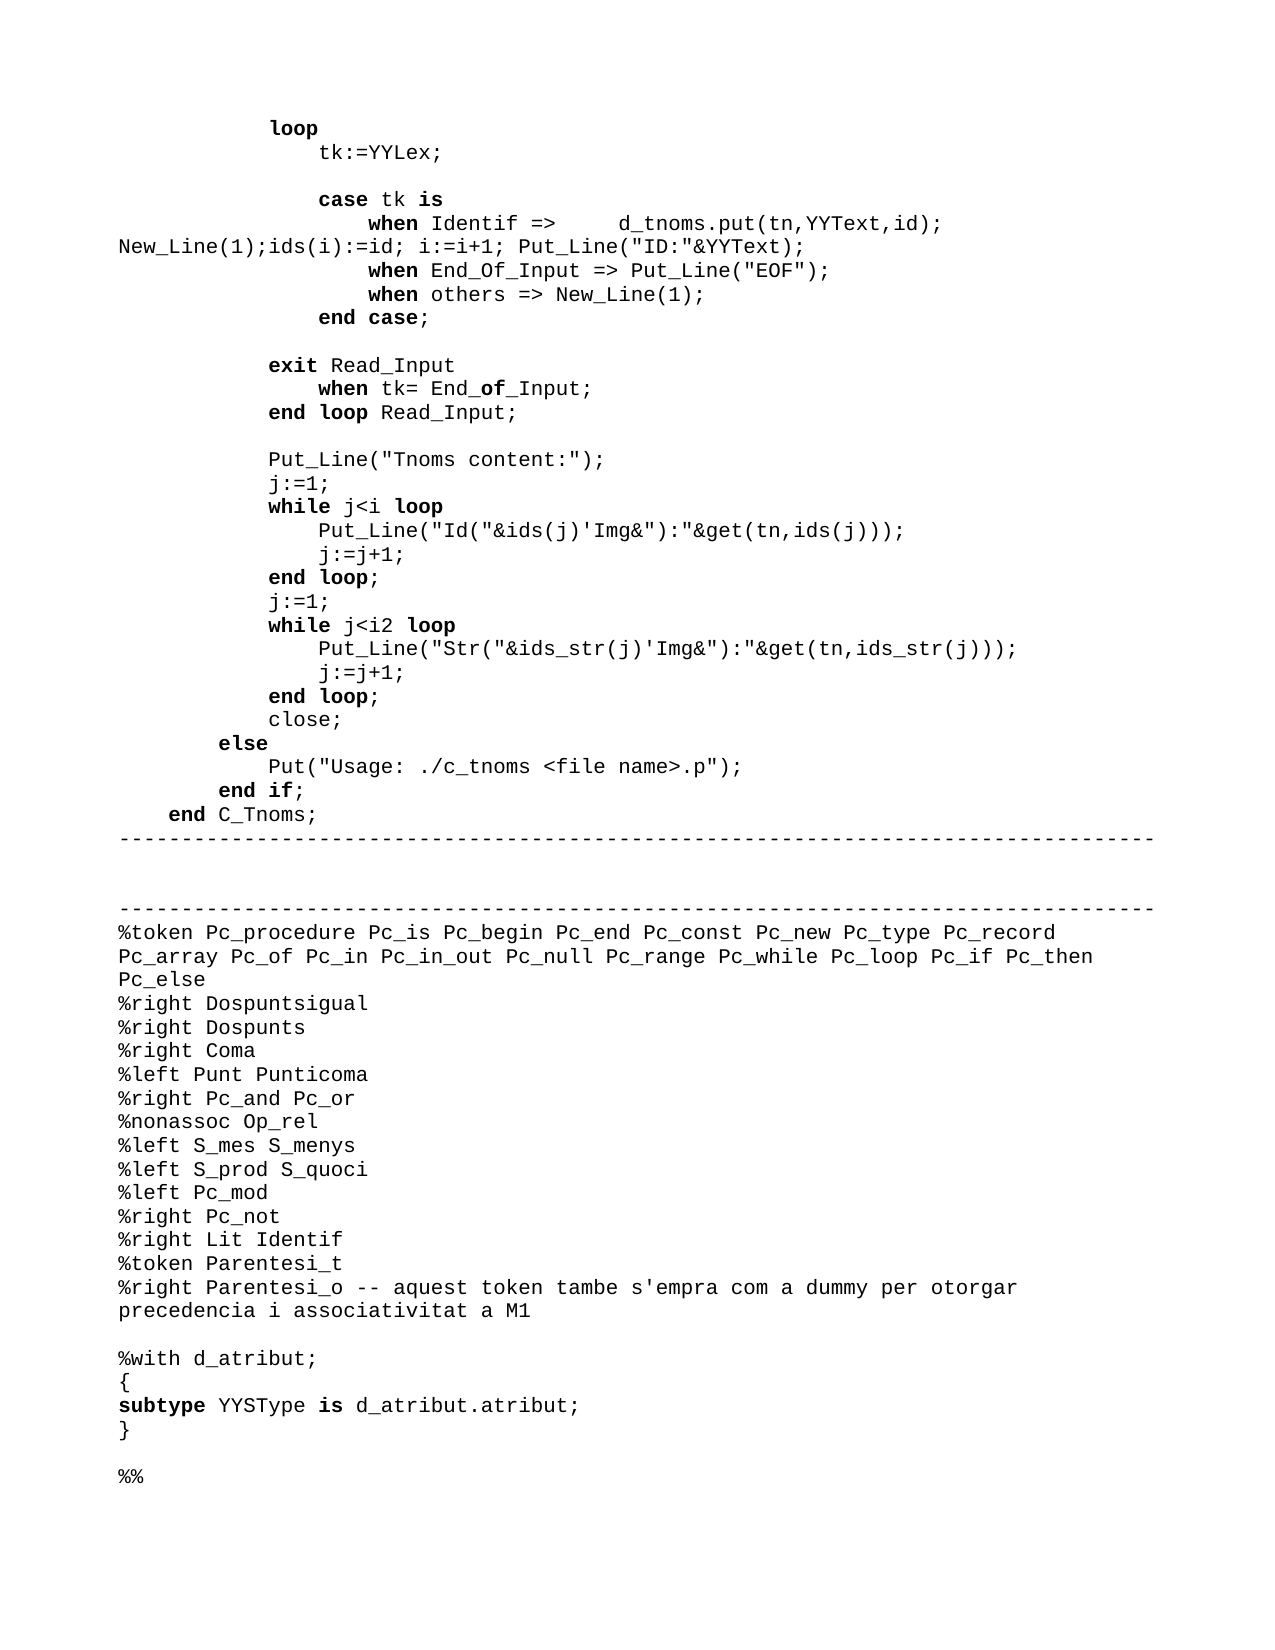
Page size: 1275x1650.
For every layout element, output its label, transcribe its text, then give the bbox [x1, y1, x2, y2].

text } [118, 1419, 1157, 1442]
text end loop; [118, 686, 1157, 709]
text j:=j+1; [118, 544, 1157, 567]
text Put_Line("Str("&ids_str(j)'Img&"):"&get(tn,ids_str(j))); [118, 638, 1157, 662]
text Put("Usage: ./c_tnoms <file name>.p"); [118, 757, 1157, 780]
text %right Pc_and Pc_or [118, 1088, 1157, 1111]
text when End_Of_Input => Put_Line("EOF"); [118, 260, 1157, 284]
text %right Parentesi_o -- aquest token tambe s'empra com a dummy per otorgar precedencia i associativitat a M1 [118, 1277, 1157, 1324]
text exit Read_Input [118, 354, 1157, 378]
text %right Coma [118, 1040, 1157, 1064]
text %right Dospuntsigual [118, 993, 1157, 1017]
text %left S_prod S_quoci [118, 1158, 1157, 1182]
text %left Pc_mod [118, 1182, 1157, 1206]
text end C_Tnoms; [118, 804, 1157, 827]
text close; [118, 709, 1157, 733]
text j:=j+1; [118, 662, 1157, 686]
text %right Pc_not [118, 1206, 1157, 1229]
text j:=1; [118, 473, 1157, 496]
text while j<i loop [118, 496, 1157, 520]
text ----------------------------------------------------------------------------------- [118, 898, 1157, 922]
text j:=1; [118, 591, 1157, 615]
text when others => New_Line(1); [118, 284, 1157, 307]
text ----------------------------------------------------------------------------------- [118, 827, 1157, 851]
text when Identif => d_tnoms.put(tn,YYText,id); New_Line(1);ids(i):=id; i:=i+1; Put_Line("ID:"&YYText); [118, 213, 1157, 260]
text end if; [118, 780, 1157, 804]
text %nonassoc Op_rel [118, 1111, 1157, 1135]
text %% [118, 1466, 1157, 1489]
text end case; [118, 307, 1157, 331]
text Put_Line("Tnoms content:"); [118, 449, 1157, 473]
text case tk is [118, 189, 1157, 213]
text %right Dospunts [118, 1017, 1157, 1040]
text end loop Read_Input; [118, 402, 1157, 426]
text else [118, 733, 1157, 757]
text when tk= End_of_Input; [118, 378, 1157, 402]
text Put_Line("Id("&ids(j)'Img&"):"&get(tn,ids(j))); [118, 520, 1157, 544]
text tk:=YYLex; [118, 142, 1157, 165]
text end loop; [118, 567, 1157, 591]
text loop [118, 118, 1157, 142]
text %token Pc_procedure Pc_is Pc_begin Pc_end Pc_const Pc_new Pc_type Pc_record Pc_array Pc_of Pc_in Pc_in_out Pc_null Pc_range Pc_while Pc_loop Pc_if Pc_then Pc_else [118, 922, 1157, 993]
text %left S_mes S_menys [118, 1135, 1157, 1158]
text %right Lit Identif [118, 1229, 1157, 1253]
text %with d_atribut; [118, 1348, 1157, 1371]
text %token Parentesi_t [118, 1253, 1157, 1277]
text %left Punt Punticoma [118, 1064, 1157, 1088]
text subtype YYSType is d_atribut.atribut; [118, 1395, 1157, 1419]
text { [118, 1371, 1157, 1395]
text while j<i2 loop [118, 615, 1157, 638]
